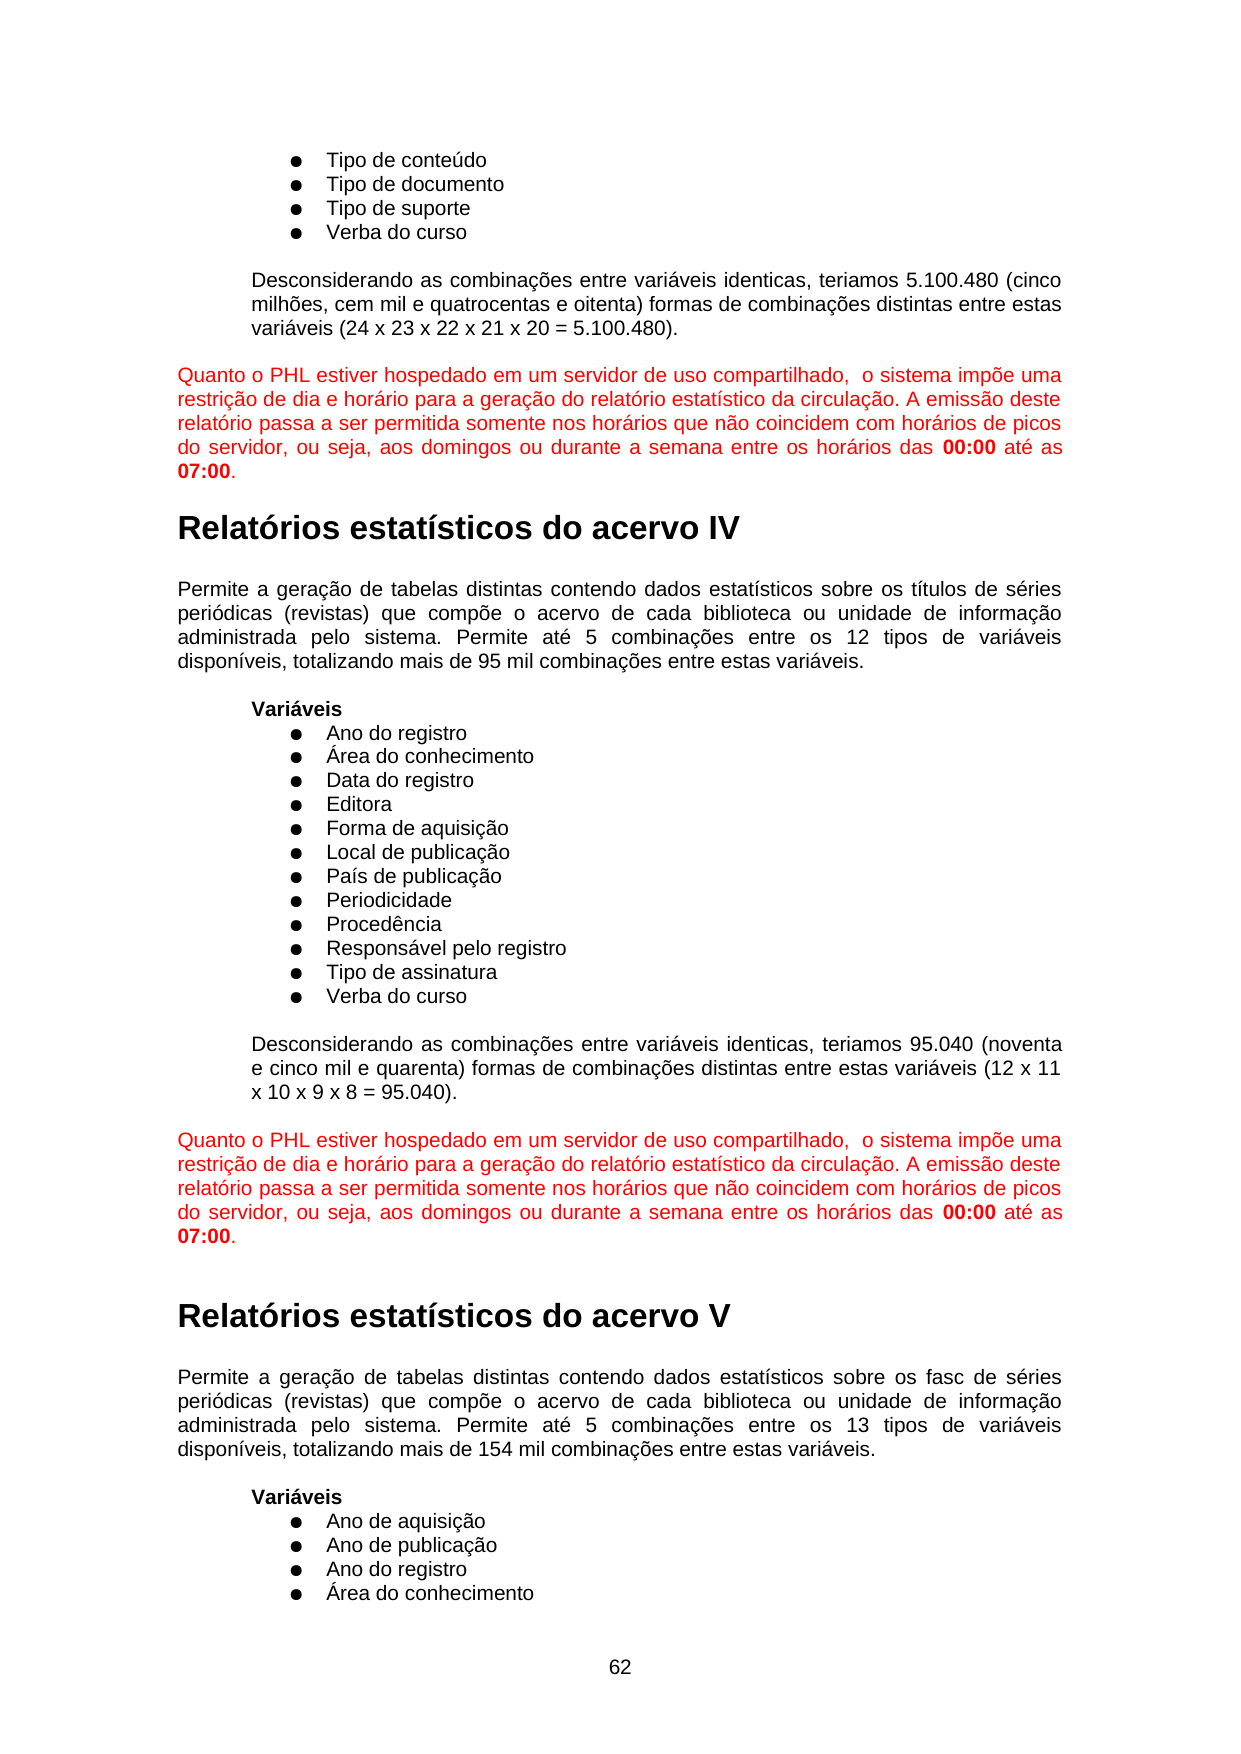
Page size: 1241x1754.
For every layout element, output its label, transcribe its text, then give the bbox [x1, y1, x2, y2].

list Área do conhecimento [288, 744, 1063, 768]
text Permite a geração de tabelas distintas contendo dados estatísticos sobre os fasc de séries periódicas (revistas) que compõe o acervo de cada biblioteca ou unidade de informação administrada pelo sistema. Permite até 5 combinações entre os 13 tipos de variáveis disponíveis, totalizando mais de 154 mil combinações entre estas variáveis. [177, 1365, 1063, 1461]
text Variáveis [251, 1485, 1063, 1509]
text Desconsiderando as combinações entre variáveis identicas, teriamos 5.100.480 (cinco milhões, cem mil e quatrocentas e oitenta) formas de combinações distintas entre estas variáveis (24 x 23 x 22 x 21 x 20 = 5.100.480). [251, 267, 1063, 339]
list País de publicação [288, 864, 1063, 888]
list Forma de aquisição [288, 816, 1063, 840]
list Editora [288, 792, 1063, 816]
list Verba do curso [288, 219, 1063, 243]
list Ano do registro [288, 1557, 1063, 1581]
list Data do registro [288, 768, 1063, 792]
list Ano de aquisição [288, 1509, 1063, 1533]
list Procedência [288, 912, 1063, 936]
list Área do conhecimento [288, 1581, 1063, 1605]
list Verba do curso [288, 984, 1063, 1008]
list Tipo de documento [288, 172, 1063, 196]
text Quanto o PHL estiver hospedado em um servidor de uso compartilhado, o sistema impõe uma restrição de dia e horário para a geração do relatório estatístico da circulação. A emissão deste relatório passa a ser permitida somente nos horários que não coincidem com horários de picos do servidor, ou seja, aos domingos ou durante a semana entre os horários das 00:00 até as 07:00. [177, 363, 1063, 483]
subtitle Relatórios estatísticos do acervo V [177, 1296, 1063, 1335]
list Tipo de conteúdo [288, 148, 1063, 172]
list Responsável pelo registro [288, 936, 1063, 960]
list Tipo de assinatura [288, 960, 1063, 984]
text Variáveis [251, 696, 1063, 720]
subtitle Relatórios estatísticos do acervo IV [177, 508, 1063, 546]
text Permite a geração de tabelas distintas contendo dados estatísticos sobre os títulos de séries periódicas (revistas) que compõe o acervo de cada biblioteca ou unidade de informação administrada pelo sistema. Permite até 5 combinações entre os 12 tipos de variáveis disponíveis, totalizando mais de 95 mil combinações entre estas variáveis. [177, 577, 1063, 672]
list Ano de publicação [288, 1533, 1063, 1557]
text Quanto o PHL estiver hospedado em um servidor de uso compartilhado, o sistema impõe uma restrição de dia e horário para a geração do relatório estatístico da circulação. A emissão deste relatório passa a ser permitida somente nos horários que não coincidem com horários de picos do servidor, ou seja, aos domingos ou durante a semana entre os horários das 00:00 até as 07:00. [177, 1128, 1063, 1247]
list Ano do registro [288, 720, 1063, 744]
list Tipo de suporte [288, 196, 1063, 219]
list Periodicidade [288, 888, 1063, 912]
text Desconsiderando as combinações entre variáveis identicas, teriamos 95.040 (noventa e cinco mil e quarenta) formas de combinações distintas entre estas variáveis (12 x 11 x 10 x 9 x 8 = 95.040). [251, 1032, 1063, 1104]
list Local de publicação [288, 840, 1063, 864]
